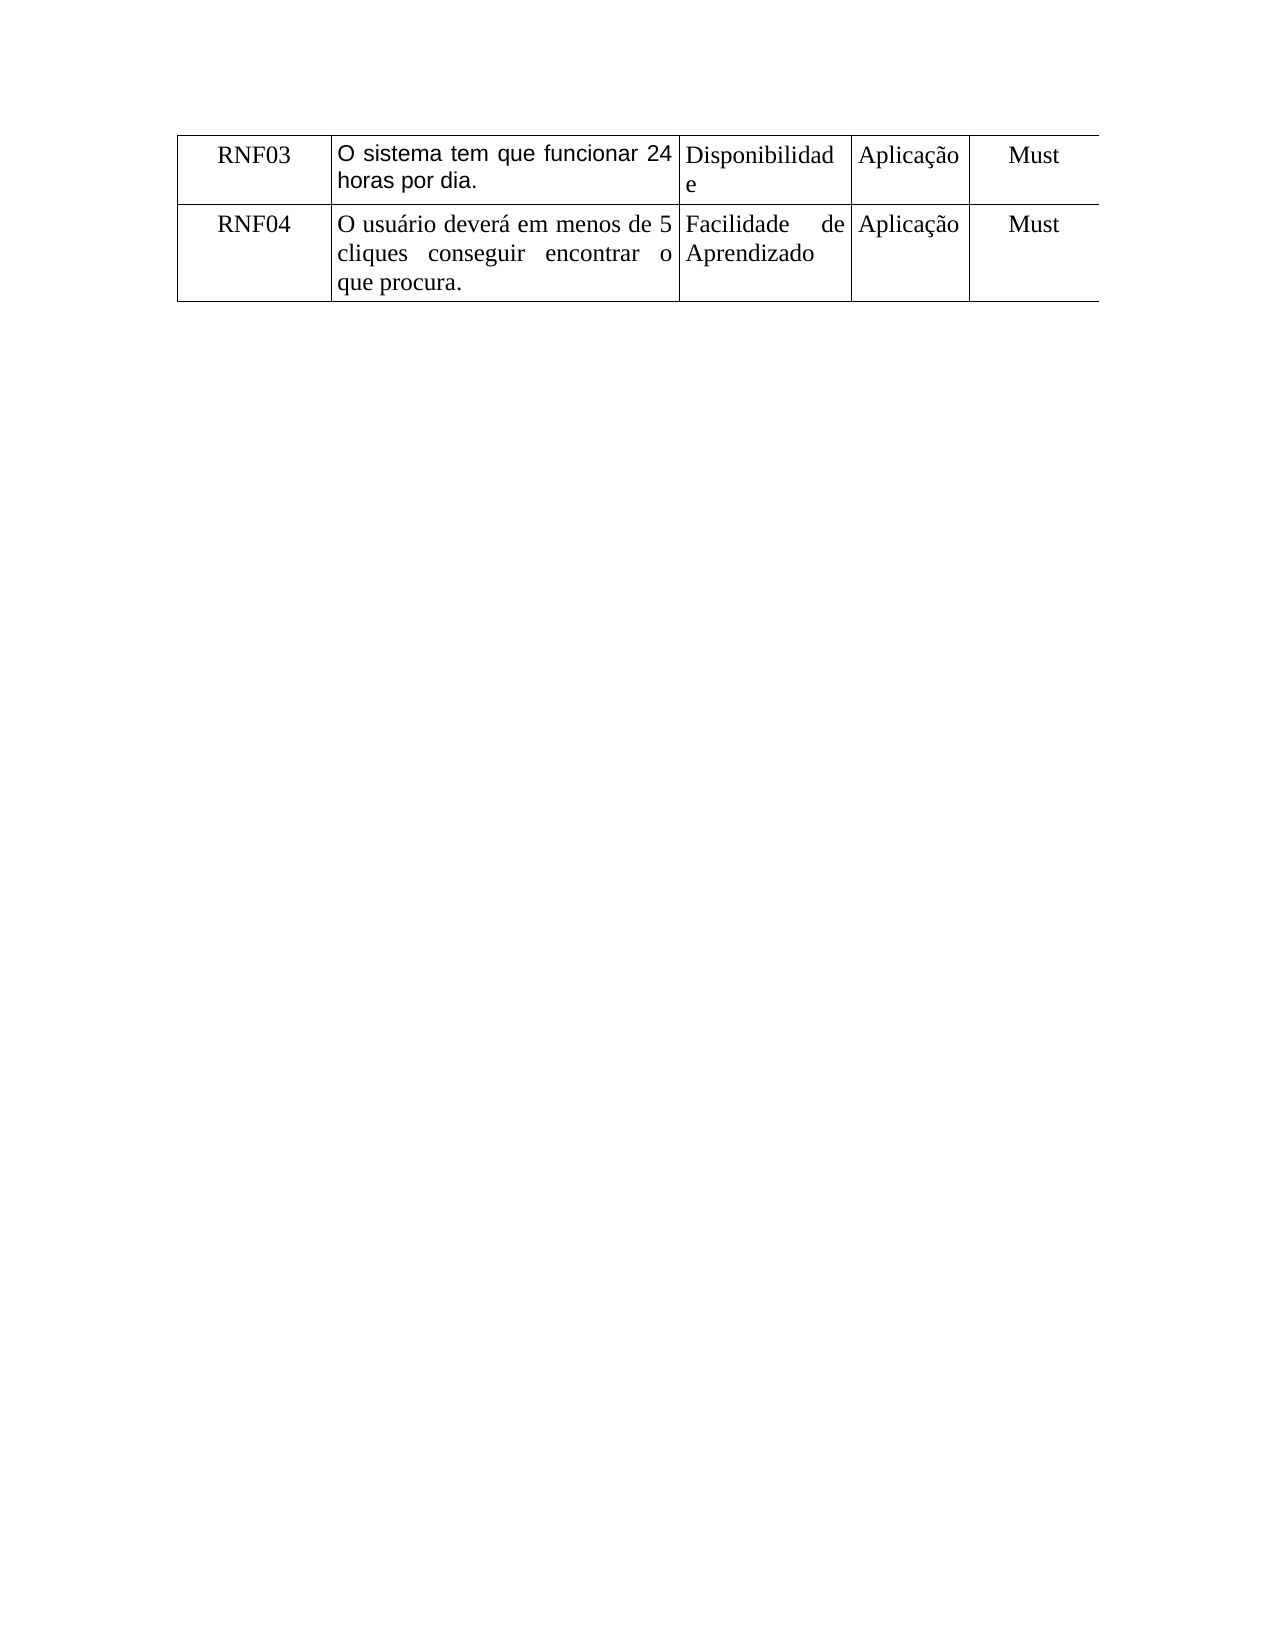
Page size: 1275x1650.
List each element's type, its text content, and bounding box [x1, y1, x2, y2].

table_cell Aplicação [852, 205, 969, 301]
table_cell RNF03 [178, 136, 331, 203]
table_cell Must [970, 136, 1098, 203]
table_cell O sistema tem que funcionar 24 horas por dia. [332, 136, 679, 203]
table_cell Disponibilidade [680, 136, 851, 203]
table_cell Facilidade de Aprendizado [680, 205, 851, 301]
table_cell Must [970, 205, 1098, 301]
table_cell O usuário deverá em menos de 5 cliques conseguir encontrar o que procura. [332, 205, 679, 301]
table_cell Aplicação [852, 136, 969, 203]
table_cell RNF04 [178, 205, 331, 301]
